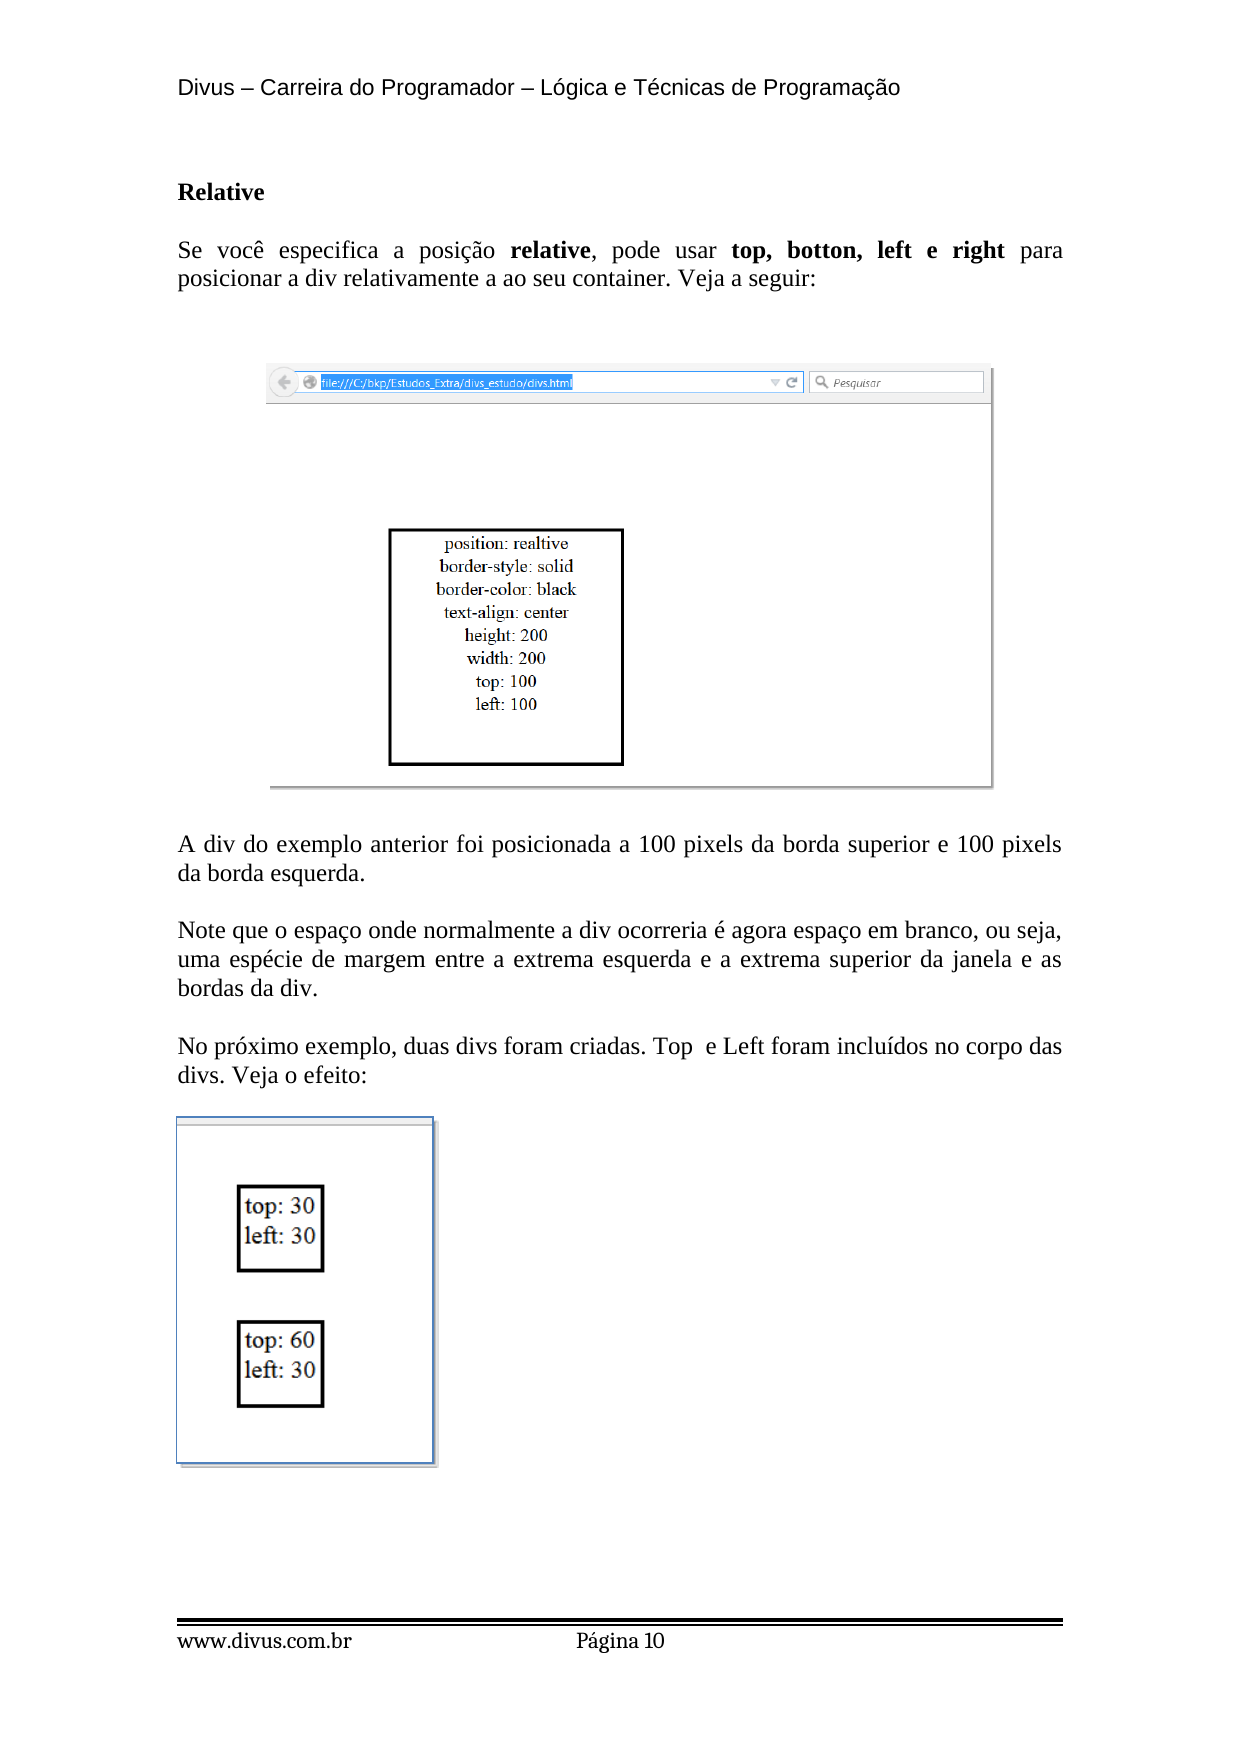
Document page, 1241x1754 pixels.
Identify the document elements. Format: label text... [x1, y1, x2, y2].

picture [177, 1118, 432, 1462]
text Se você especifica a posição relative, pode usar top, botton, left e right para posicionar a div relativamente a ao seu container. Veja a seguir: [177, 235, 1063, 292]
text Relative [177, 177, 1063, 206]
text A div do exemplo anterior foi posicionada a 100 pixels da borda superior e 100 pixels da borda esquerda. [177, 379, 1063, 886]
picture [266, 363, 991, 786]
text Note que o espaço onde normalmente a div ocorreria é agora espaço em branco, ou seja, uma espécie de margem entre a extrema esquerda e a extrema superior da janela e as bordas da div. [177, 916, 1063, 1002]
text No próximo exemplo, duas divs foram criadas. Top e Left foram incluídos no corpo das divs. Veja o efeito: [177, 1031, 1063, 1088]
